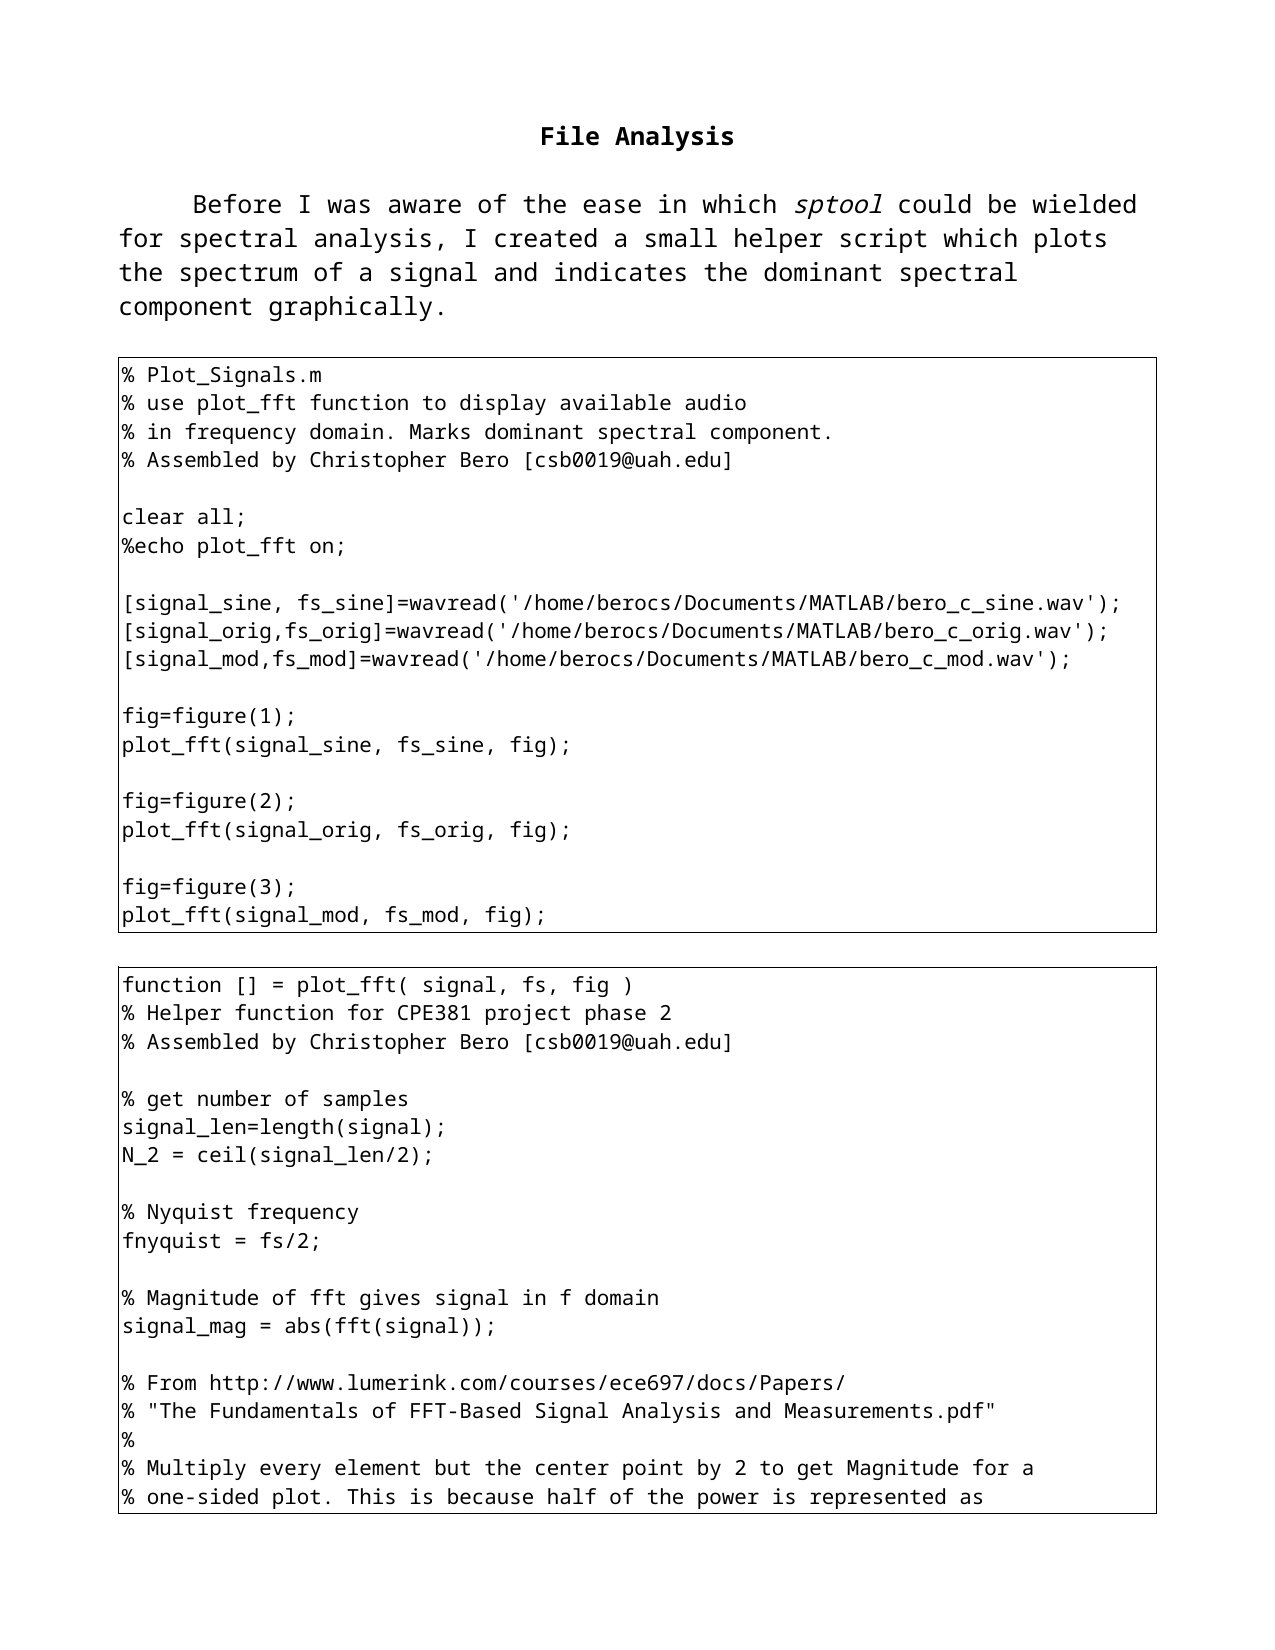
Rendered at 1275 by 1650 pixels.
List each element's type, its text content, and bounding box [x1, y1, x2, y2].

text fig=figure(3); [119, 868, 1156, 897]
text % [119, 1421, 1156, 1450]
text % one-sided plot. This is because half of the power is represented as [119, 1478, 1156, 1513]
text signal_len=length(signal); [119, 1109, 1156, 1137]
text plot_fft(signal_orig, fs_orig, fig); [119, 812, 1156, 843]
text % in frequency domain. Marks dominant spectral component. [119, 413, 1156, 442]
text [signal_sine, fs_sine]=wavread('/home/berocs/Documents/MATLAB/bero_c_sine.wav'); [119, 584, 1156, 612]
text N_2 = ceil(signal_len/2); [119, 1137, 1156, 1169]
text % get number of samples [119, 1080, 1156, 1109]
text % From http://www.lumerink.com/courses/ece697/docs/Papers/ [119, 1364, 1156, 1393]
text [signal_mod,fs_mod]=wavread('/home/berocs/Documents/MATLAB/bero_c_mod.wav'); [119, 641, 1156, 673]
text Before I was aware of the ease in which sptool could be wielded for spectral analysis, I created a small helper script which plots the spectrum of a signal and indicates the dominant spectral component graphically. [118, 186, 1157, 322]
text signal_mag = abs(fft(signal)); [119, 1308, 1156, 1340]
text fig=figure(2); [119, 783, 1156, 812]
text % "The Fundamentals of FFT-Based Signal Analysis and Measurements.pdf" [119, 1393, 1156, 1421]
text [signal_orig,fs_orig]=wavread('/home/berocs/Documents/MATLAB/bero_c_orig.wav'); [119, 612, 1156, 641]
text % Multiply every element but the center point by 2 to get Magnitude for a [119, 1450, 1156, 1478]
text fig=figure(1); [119, 698, 1156, 726]
text % Nyquist frequency [119, 1194, 1156, 1222]
text % Magnitude of fft gives signal in f domain [119, 1279, 1156, 1308]
text clear all; [119, 499, 1156, 527]
text % use plot_fft function to display available audio [119, 385, 1156, 413]
text fnyquist = fs/2; [119, 1222, 1156, 1254]
text % Assembled by Christopher Bero [csb0019@uah.edu] [119, 442, 1156, 474]
text % Plot_Signals.m [119, 358, 1156, 385]
text function [] = plot_fft( signal, fs, fig ) [119, 968, 1156, 995]
text plot_fft(signal_mod, fs_mod, fig); [119, 897, 1156, 932]
text % Helper function for CPE381 project phase 2 [119, 995, 1156, 1023]
text plot_fft(signal_sine, fs_sine, fig); [119, 726, 1156, 758]
text File Analysis [118, 118, 1157, 152]
text %echo plot_fft on; [119, 527, 1156, 559]
text % Assembled by Christopher Bero [csb0019@uah.edu] [119, 1023, 1156, 1055]
